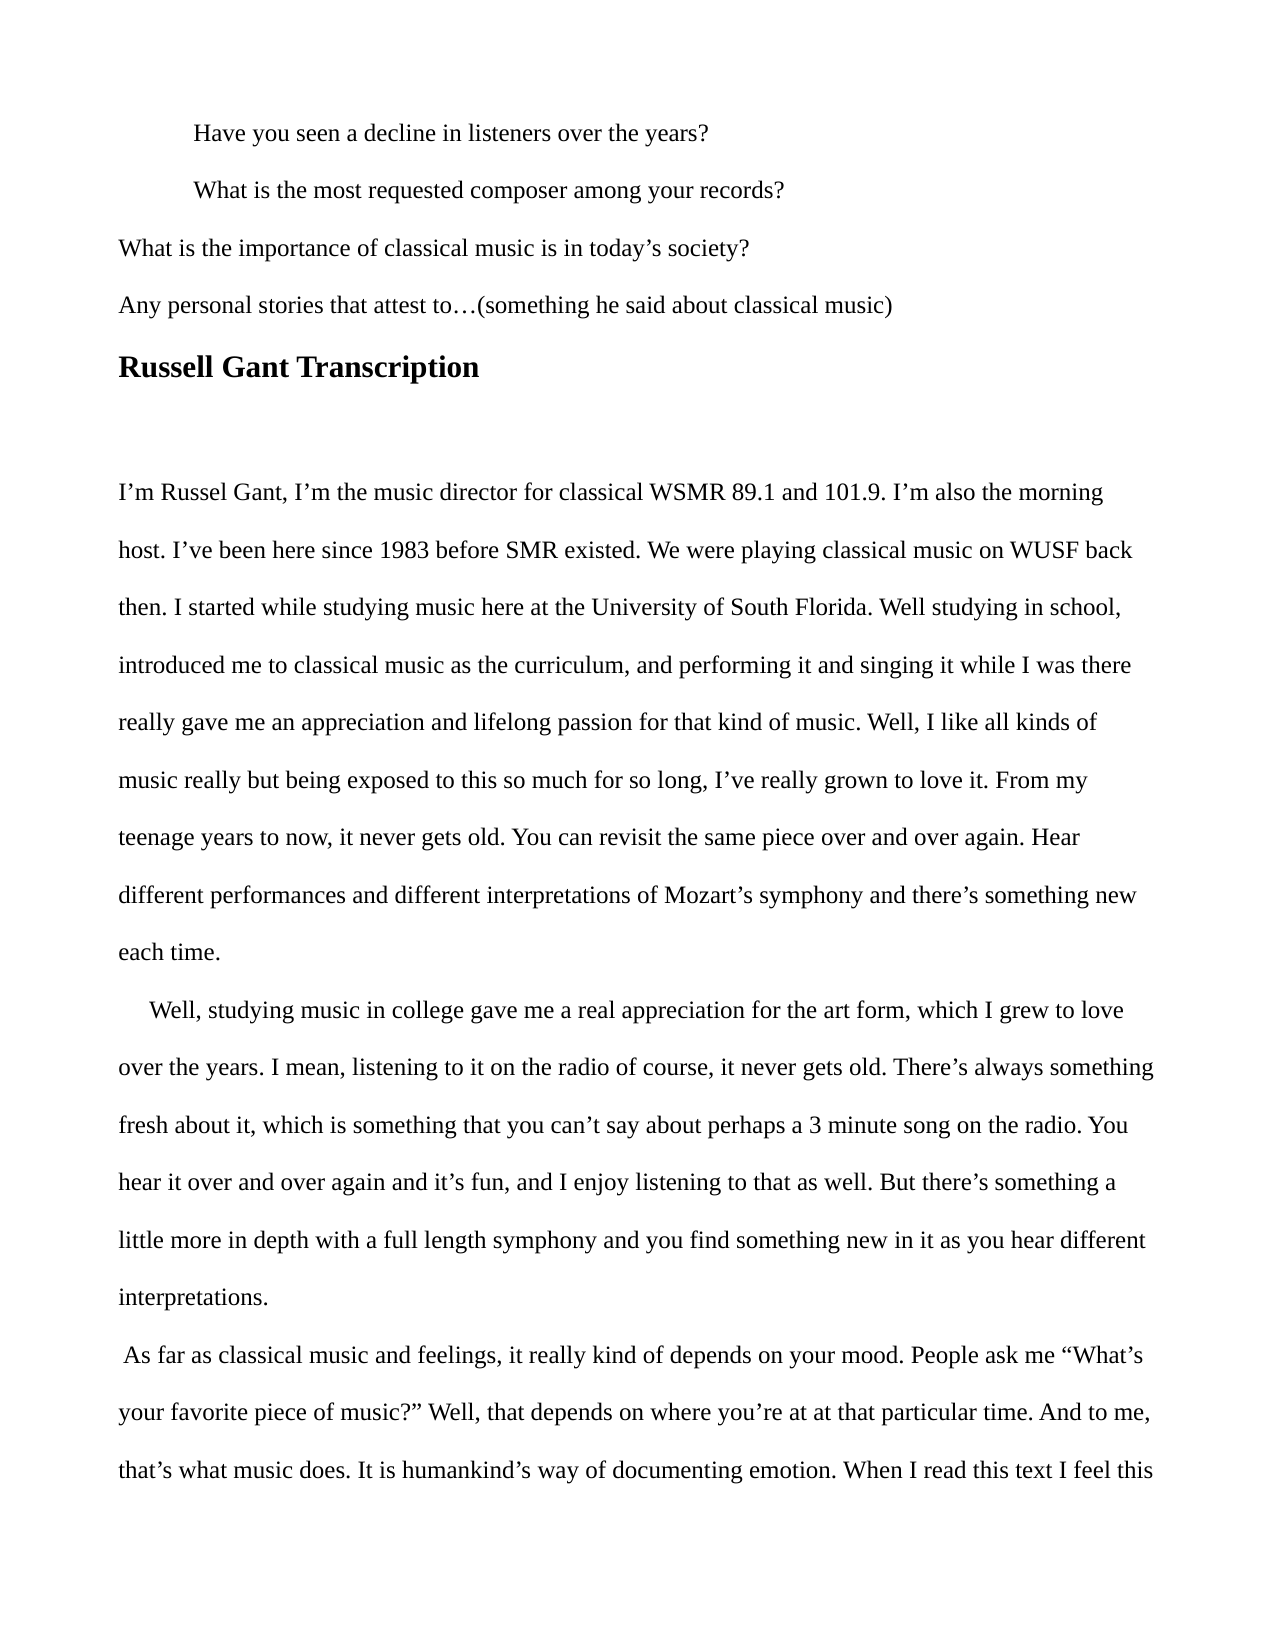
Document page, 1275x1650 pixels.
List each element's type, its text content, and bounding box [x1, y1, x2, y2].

text Have you seen a decline in listeners over the years? [118, 118, 1157, 147]
text What is the most requested composer among your records? [118, 176, 1157, 204]
text I’m Russel Gant, I’m the music director for classical WSMR 89.1 and 101.9. I’m also the morning host. I’ve been here since 1983 before SMR existed. We were playing classical music on WUSF back then. I started while studying music here at the University of South Florida. Well studying in school, introduced me to classical music as the curriculum, and performing it and singing it while I was there really gave me an appreciation and lifelong passion for that kind of music. Well, I like all kinds of music really but being exposed to this so much for so long, I’ve really grown to love it. From my teenage years to now, it never gets old. You can revisit the same piece over and over again. Hear different performances and different interpretations of Mozart’s symphony and there’s something new each time. Well, studying music in college gave me a real appreciation for the art form, which I grew to love over the years. I mean, listening to it on the radio of course, it never gets old. There’s always something fresh about it, which is something that you can’t say about perhaps a 3 minute song on the radio. You hear it over and over again and it’s fun, and I enjoy listening to that as well. But there’s something a little more in depth with a full length symphony and you find something new in it as you hear different interpretations. As far as classical music and feelings, it really kind of depends on your mood. People ask me “What’s your favorite piece of music?” Well, that depends on where you’re at at that particular time. And to me, that’s what music does. It is humankind’s way of documenting emotion. When I read this text I feel this [118, 477, 1157, 1484]
text What is the importance of classical music is in today’s society? [118, 233, 1157, 262]
text Any personal stories that attest to…(something he said about classical music) [118, 291, 1157, 319]
text Russell Gant Transcription [118, 348, 1157, 384]
